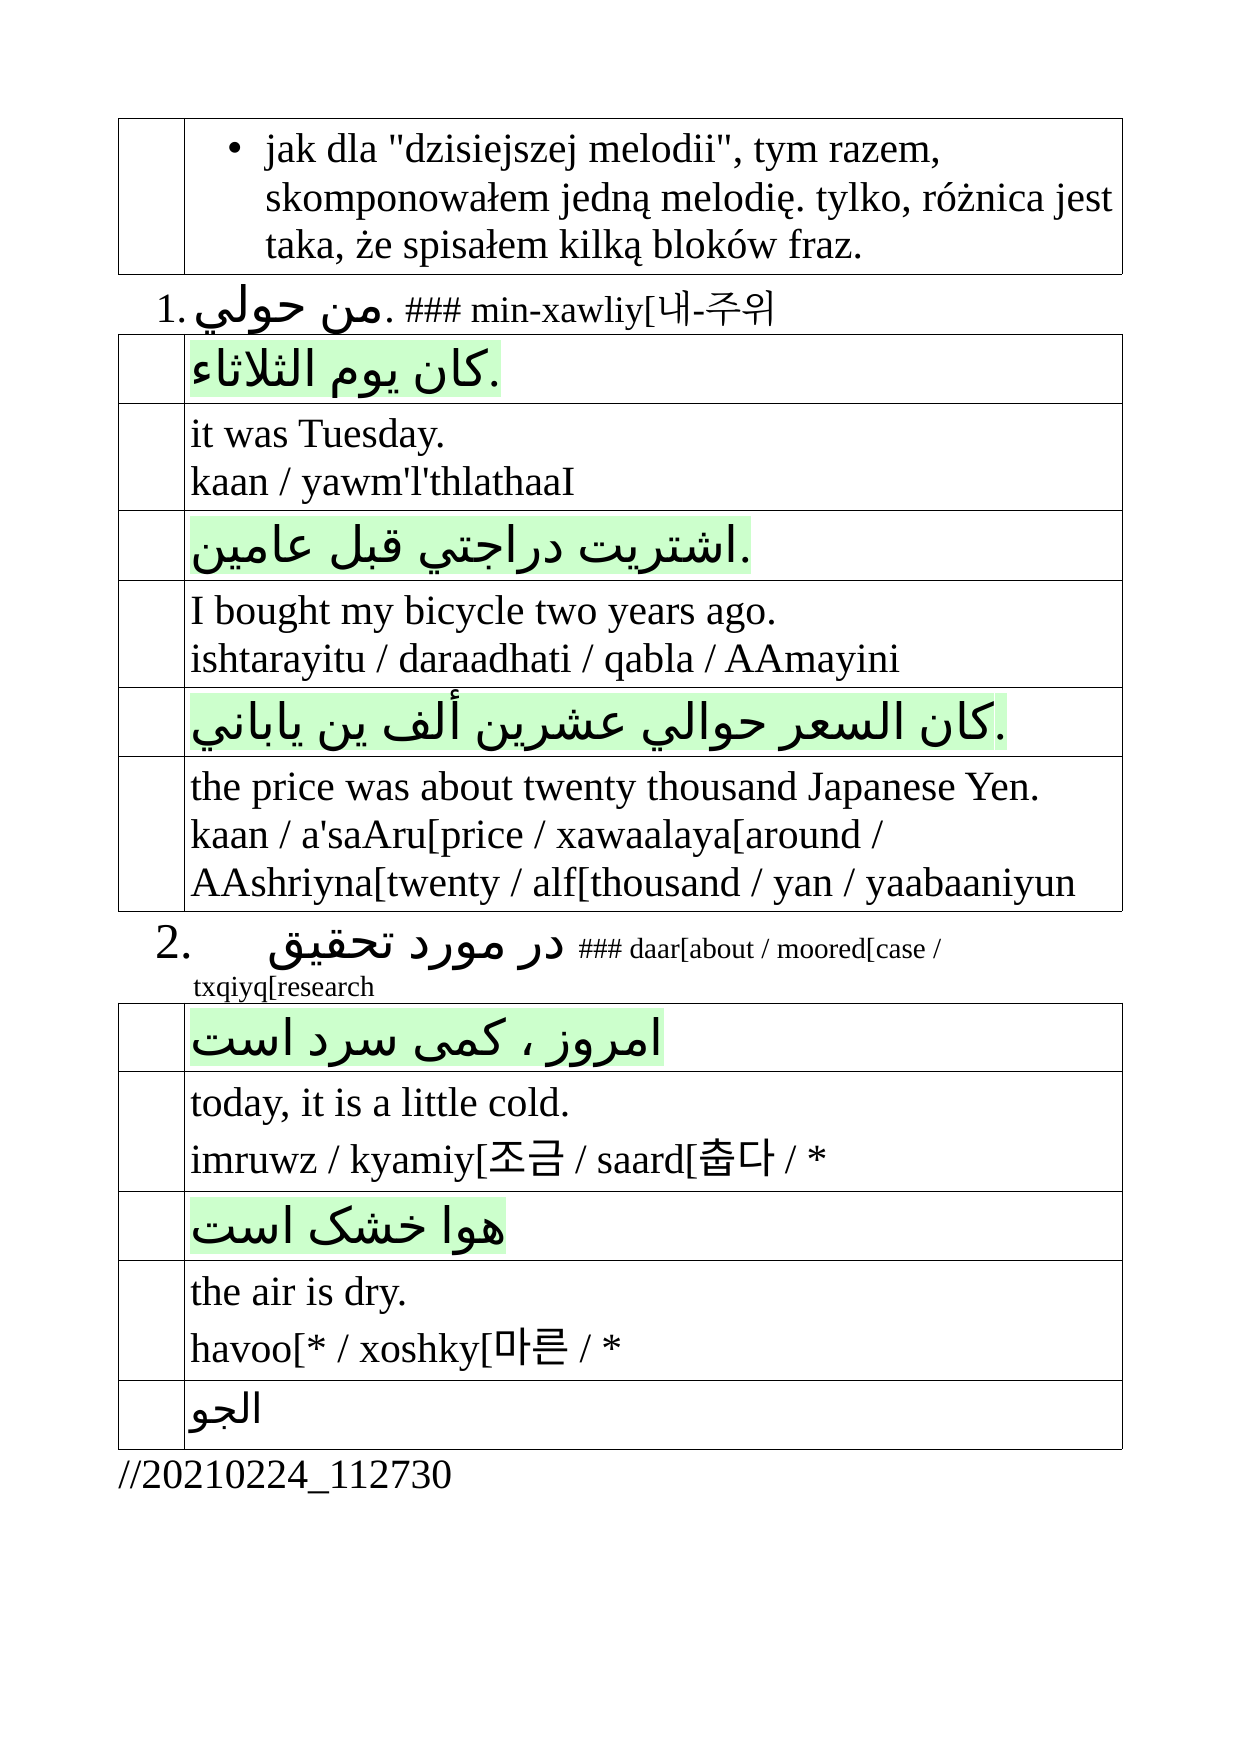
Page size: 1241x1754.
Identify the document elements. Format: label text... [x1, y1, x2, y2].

table_cell [119, 1381, 184, 1449]
table_cell [119, 1072, 184, 1191]
table_header [119, 119, 184, 273]
table_cell كان السعر حوالي عشرين ألف ين ياباني. [185, 688, 1122, 756]
table_cell [119, 404, 184, 510]
table_cell it was Tuesday. kaan / yawm'l'thlathaaI [185, 404, 1122, 510]
table_cell [119, 688, 184, 756]
table_cell today, it is a little cold. imruwz / kyamiy[조금 / saard[춥다 / * [185, 1072, 1122, 1191]
table_header [119, 1004, 184, 1071]
table_cell [119, 511, 184, 579]
table_cell the price was about twenty thousand Japanese Yen. kaan / a'saAru[price / xawaalaya[around / AAshriyna[twenty / alf[thousand / yan / yaabaaniyun [185, 757, 1122, 911]
table_header كان يوم الثلاثاء. [185, 335, 1122, 403]
table_cell the air is dry. havoo[* / xoshky[마른 / * [185, 1261, 1122, 1380]
table_cell [119, 1261, 184, 1380]
text //20210224_112730 [118, 1450, 1122, 1497]
table_header امروز ، کمی سرد است [185, 1004, 1122, 1071]
table_header shaku : jak dla podstawowych praktyk dmuchania, takie same jak poprzednio. jak dla "dzisiejszej melodii", tym razem, skomponowałem jedną melodię. tylko, różnica jest taka, że spisałem kilką bloków fraz. [185, 119, 1122, 273]
table_cell [119, 581, 184, 687]
table_cell [119, 757, 184, 911]
table_cell الجو [185, 1381, 1122, 1449]
list من حولي. ### min-xawliy[내-주위 [156, 275, 1122, 334]
table_cell اشتريت دراجتي قبل عامين. [185, 511, 1122, 579]
list در مورد تحقیق ### daar[about / moored[case / txqiyq[research [156, 912, 1122, 1002]
table_header [119, 335, 184, 403]
table_cell هوا خشک است [185, 1192, 1122, 1260]
table_cell [119, 1192, 184, 1260]
table_cell I bought my bicycle two years ago. ishtarayitu / daraadhati / qabla / AAmayini [185, 581, 1122, 687]
